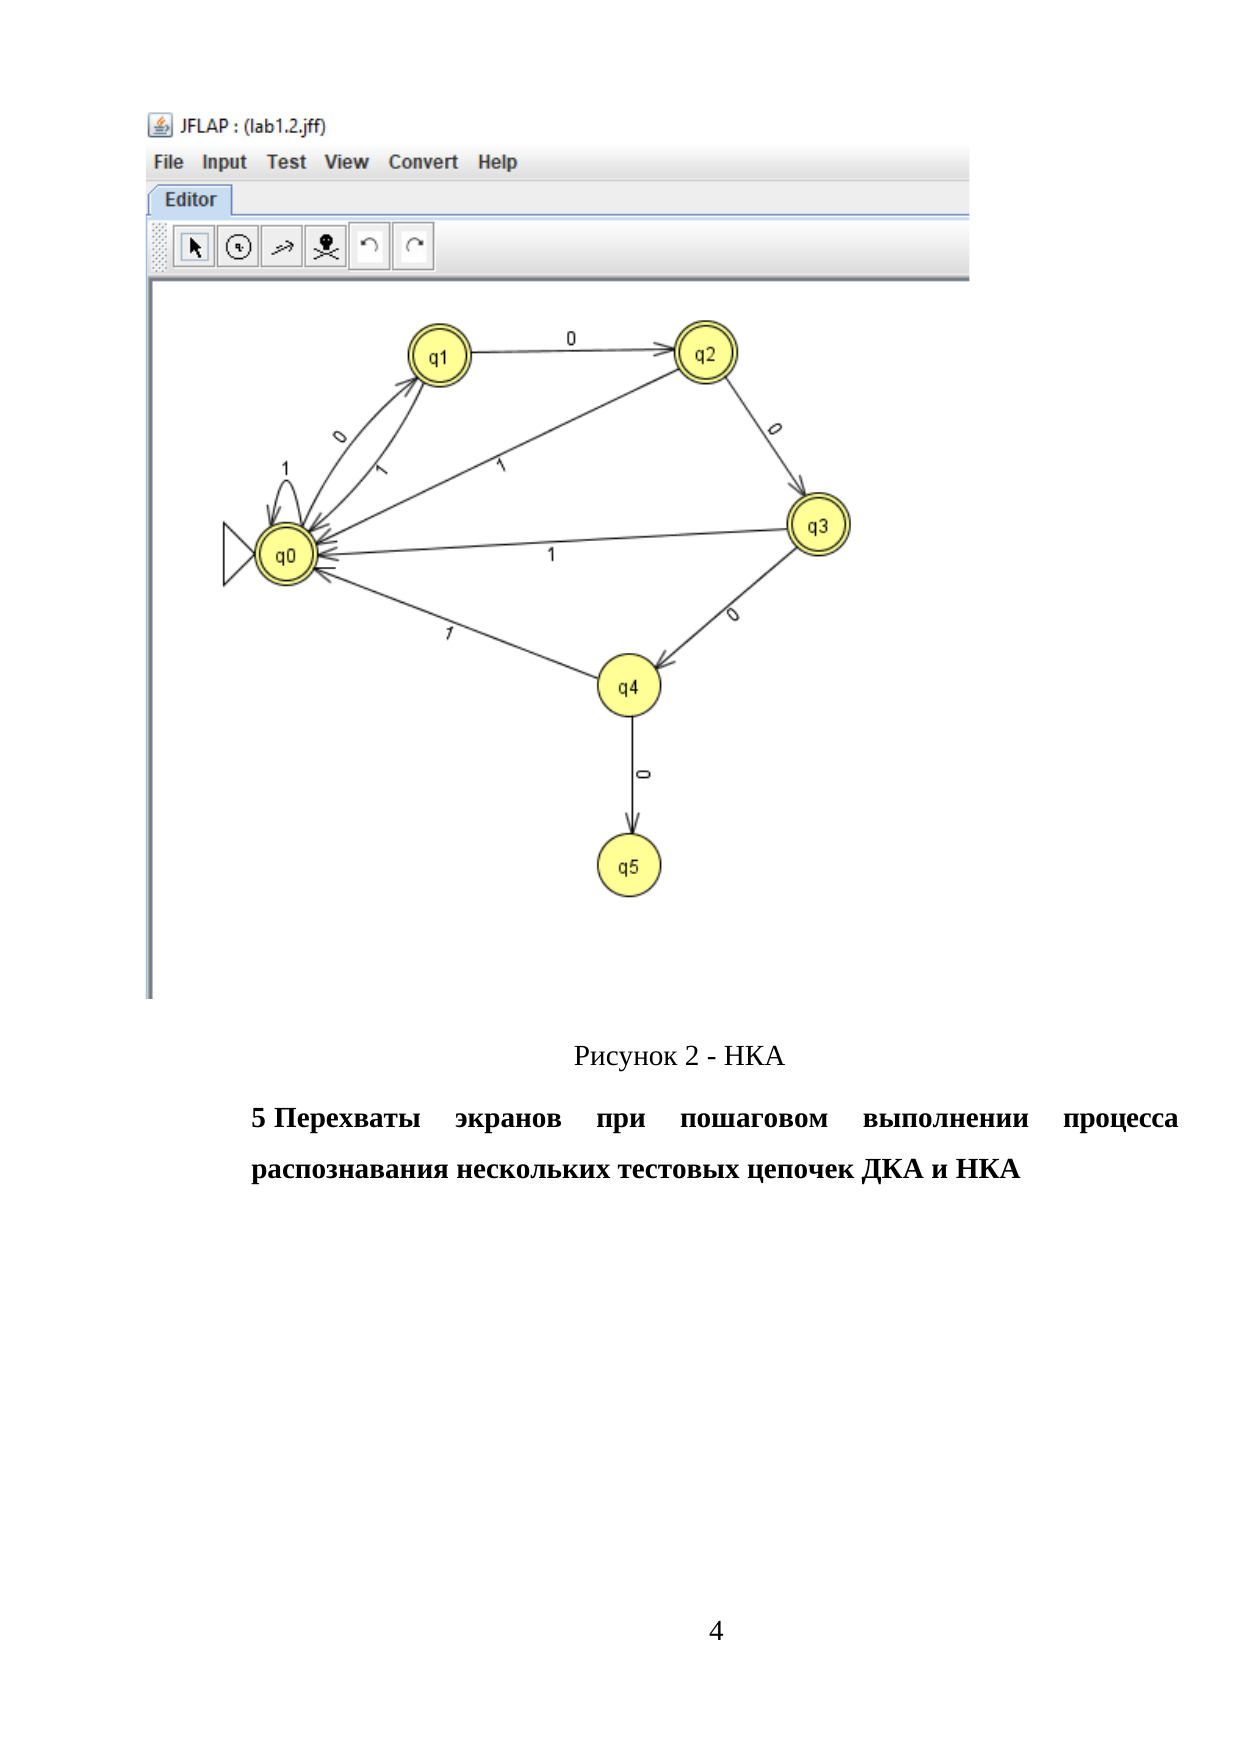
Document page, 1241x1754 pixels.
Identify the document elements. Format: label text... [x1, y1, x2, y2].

text Рисунок 2 - НКА [338, 1038, 1021, 1071]
picture [145, 108, 970, 999]
subtitle Перехваты экранов при пошаговом выполнении процесса распознавания нескольких тестовых цепочек ДКА и НКА [251, 1100, 1181, 1184]
